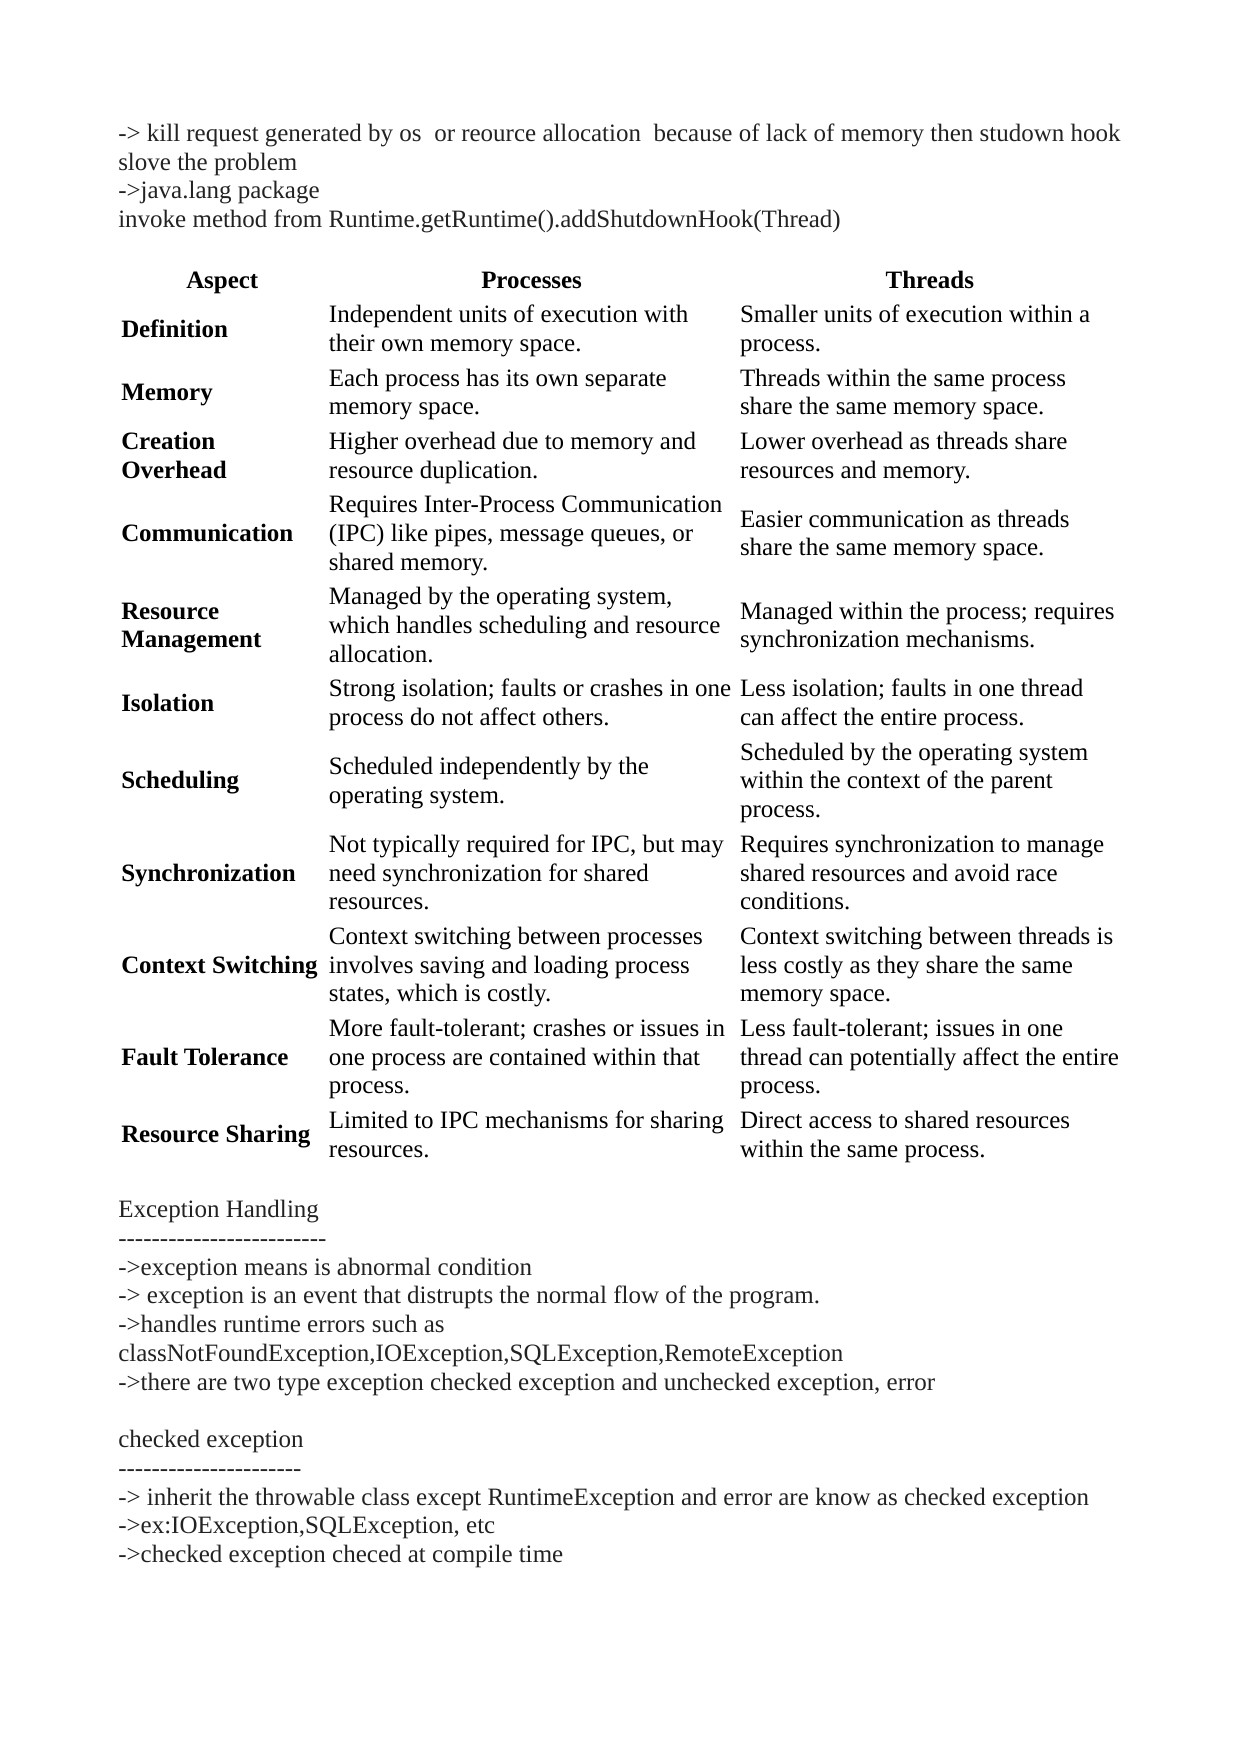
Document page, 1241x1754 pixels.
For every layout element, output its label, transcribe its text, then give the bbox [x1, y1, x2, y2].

table_cell Smaller units of execution within a process. [737, 296, 1122, 360]
table_cell Communication [118, 486, 326, 578]
table_cell Easier communication as threads share the same memory space. [737, 486, 1122, 578]
table_cell More fault-tolerant; crashes or issues in one process are contained within that process. [326, 1010, 737, 1102]
table_cell Not typically required for IPC, but may need synchronization for shared resources. [326, 826, 737, 918]
table_cell Context switching between processes involves saving and loading process states, which is costly. [326, 918, 737, 1010]
table_cell Memory [118, 360, 326, 423]
text ->handles runtime errors such as classNotFoundException,IOException,SQLException,RemoteException [118, 1309, 1122, 1367]
table_cell Direct access to shared resources within the same process. [737, 1102, 1122, 1166]
table_cell Context Switching [118, 918, 326, 1010]
table_cell Synchronization [118, 826, 326, 918]
table_cell Requires Inter-Process Communication (IPC) like pipes, message queues, or shared memory. [326, 486, 737, 578]
table_cell Less fault-tolerant; issues in one thread can potentially affect the entire process. [737, 1010, 1122, 1102]
text ->java.lang package [118, 176, 1122, 204]
table_cell Fault Tolerance [118, 1010, 326, 1102]
table_header Processes [326, 262, 737, 296]
text checked exception [118, 1424, 1122, 1453]
table_cell Scheduled independently by the operating system. [326, 734, 737, 826]
table_cell Scheduling [118, 734, 326, 826]
text ->checked exception checed at compile time [118, 1539, 1122, 1568]
text invoke method from Runtime.getRuntime().addShutdownHook(Thread) [118, 204, 1122, 233]
table_header Threads [737, 262, 1122, 296]
table_cell Lower overhead as threads share resources and memory. [737, 423, 1122, 486]
table_cell Limited to IPC mechanisms for sharing resources. [326, 1102, 737, 1166]
text ->ex:IOException,SQLException, etc [118, 1511, 1122, 1539]
table_header Aspect [118, 262, 326, 296]
table_cell Threads within the same process share the same memory space. [737, 360, 1122, 423]
text ->exception means is abnormal condition [118, 1252, 1122, 1281]
table_cell Less isolation; faults in one thread can affect the entire process. [737, 671, 1122, 734]
text ->there are two type exception checked exception and unchecked exception, error [118, 1367, 1122, 1396]
text ---------------------- [118, 1453, 1122, 1482]
table_cell Context switching between threads is less costly as they share the same memory space. [737, 918, 1122, 1010]
table_cell Managed by the operating system, which handles scheduling and resource allocation. [326, 579, 737, 671]
table_cell Resource Sharing [118, 1102, 326, 1166]
table_cell Definition [118, 296, 326, 360]
table_cell Resource Management [118, 579, 326, 671]
table_cell Creation Overhead [118, 423, 326, 486]
table_cell Scheduled by the operating system within the context of the parent process. [737, 734, 1122, 826]
table_cell Independent units of execution with their own memory space. [326, 296, 737, 360]
table_cell Higher overhead due to memory and resource duplication. [326, 423, 737, 486]
text -> inherit the throwable class except RuntimeException and error are know as checked exception [118, 1482, 1122, 1511]
table_cell Strong isolation; faults or crashes in one process do not affect others. [326, 671, 737, 734]
text ------------------------- [118, 1223, 1122, 1252]
table_cell Managed within the process; requires synchronization mechanisms. [737, 579, 1122, 671]
table_cell Isolation [118, 671, 326, 734]
text -> kill request generated by os or reource allocation because of lack of memory then studown hook slove the problem [118, 118, 1122, 176]
table_cell Requires synchronization to manage shared resources and avoid race conditions. [737, 826, 1122, 918]
text -> exception is an event that distrupts the normal flow of the program. [118, 1281, 1122, 1309]
text Exception Handling [118, 1194, 1122, 1223]
table_cell Each process has its own separate memory space. [326, 360, 737, 423]
